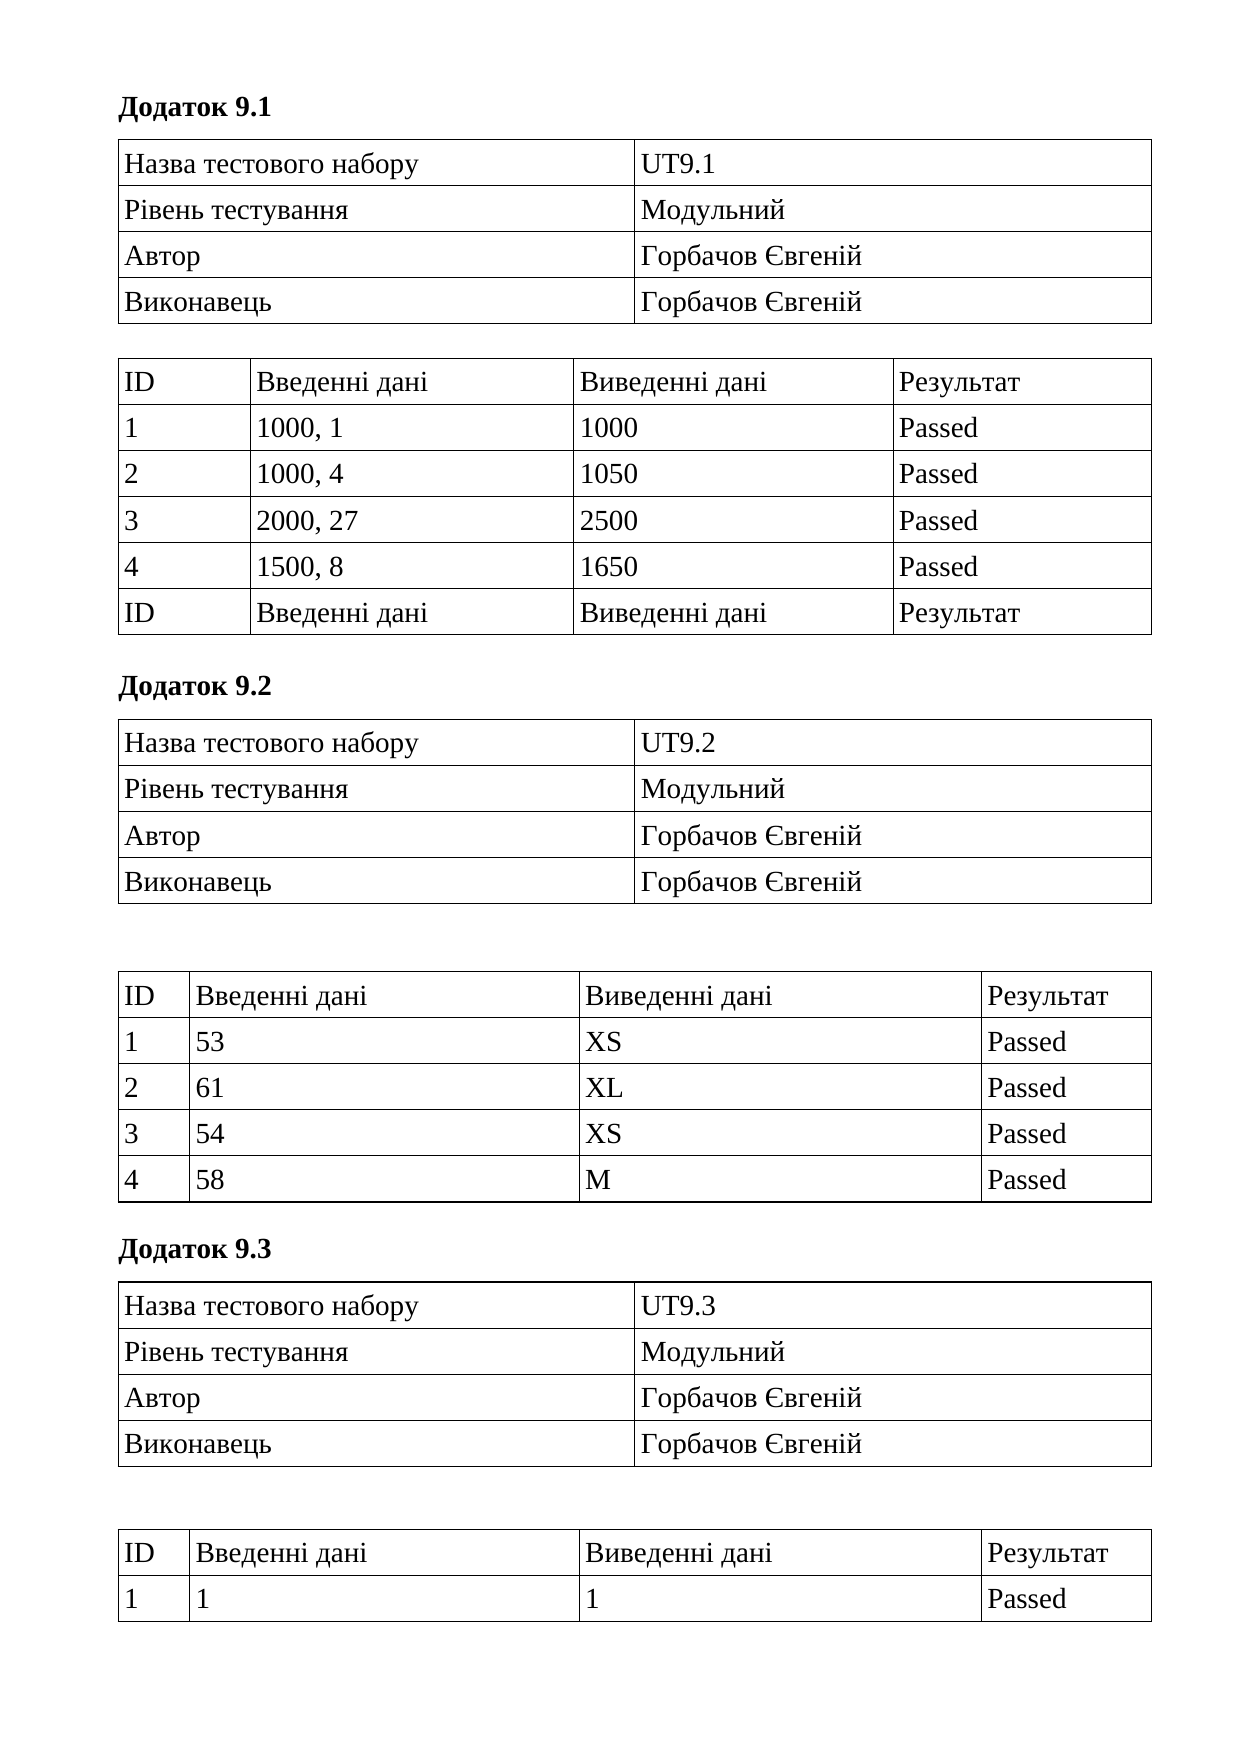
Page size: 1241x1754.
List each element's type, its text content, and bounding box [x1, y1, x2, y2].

table_cell Результат [894, 589, 1151, 634]
table_cell 3 [119, 497, 250, 542]
table_cell 4 [119, 1156, 189, 1201]
table_cell Виконавець [119, 278, 634, 323]
table_header Виведенні дані [574, 359, 893, 404]
table_cell M [580, 1156, 981, 1201]
table_cell Модульний [635, 186, 1151, 231]
text Додаток 9.3 [118, 1231, 1152, 1265]
table_header Введенні дані [190, 972, 579, 1017]
table_cell Виведенні дані [574, 589, 893, 634]
table_cell 1000, 1 [251, 405, 573, 450]
table_cell 1000, 4 [251, 451, 573, 496]
table_header ID [119, 359, 250, 404]
table_cell Горбачов Євгеній [635, 812, 1151, 857]
table_cell XL [580, 1064, 981, 1109]
table_cell Горбачов Євгеній [635, 278, 1151, 323]
table_cell Горбачов Євгеній [635, 1375, 1151, 1419]
table_cell 2500 [574, 497, 893, 542]
table_cell Виконавець [119, 858, 634, 903]
table_cell Рівень тестування [119, 1329, 634, 1373]
table_cell 1050 [574, 451, 893, 496]
table_header Виведенні дані [580, 1530, 981, 1575]
table_header Введенні дані [190, 1530, 579, 1575]
table_header ID [119, 1530, 189, 1575]
table_cell Passed [894, 543, 1151, 588]
table_cell 2000, 27 [251, 497, 573, 542]
table_cell 1000 [574, 405, 893, 450]
table_header Результат [982, 1530, 1151, 1575]
table_cell 61 [190, 1064, 579, 1109]
table_cell Автор [119, 812, 634, 857]
table_header Назва тестового набору [119, 140, 634, 185]
table_cell 1 [580, 1576, 981, 1621]
table_cell Виконавець [119, 1421, 634, 1466]
table_cell Горбачов Євгеній [635, 858, 1151, 903]
table_header UT9.3 [635, 1283, 1151, 1327]
table_cell 3 [119, 1110, 189, 1155]
table_header Результат [982, 972, 1151, 1017]
table_cell Passed [982, 1064, 1151, 1109]
table_cell Модульний [635, 1329, 1151, 1373]
table_cell 1 [190, 1576, 579, 1621]
table_cell ID [119, 589, 250, 634]
table_cell Горбачов Євгеній [635, 232, 1151, 277]
table_header Назва тестового набору [119, 720, 634, 765]
table_header Виведенні дані [580, 972, 981, 1017]
table_cell Passed [982, 1576, 1151, 1621]
table_header UT9.1 [635, 140, 1151, 185]
table_cell 1650 [574, 543, 893, 588]
text Додаток 9.2 [118, 668, 1152, 702]
table_header Введенні дані [251, 359, 573, 404]
table_header Результат [894, 359, 1151, 404]
table_cell 1 [119, 1018, 189, 1063]
table_cell Passed [982, 1156, 1151, 1201]
table_cell XS [580, 1110, 981, 1155]
table_header ID [119, 972, 189, 1017]
table_cell 58 [190, 1156, 579, 1201]
table_cell 1 [119, 405, 250, 450]
table_cell Passed [982, 1110, 1151, 1155]
table_cell 1500, 8 [251, 543, 573, 588]
table_cell Рівень тестування [119, 186, 634, 231]
table_header UT9.2 [635, 720, 1151, 765]
table_cell 2 [119, 1064, 189, 1109]
table_cell Рівень тестування [119, 766, 634, 811]
table_cell Введенні дані [251, 589, 573, 634]
table_cell Модульний [635, 766, 1151, 811]
table_cell 2 [119, 451, 250, 496]
table_cell 54 [190, 1110, 579, 1155]
table_cell 53 [190, 1018, 579, 1063]
table_cell 1 [119, 1576, 189, 1621]
table_cell Горбачов Євгеній [635, 1421, 1151, 1466]
text Додаток 9.1 [118, 89, 1152, 122]
table_cell 4 [119, 543, 250, 588]
table_cell XS [580, 1018, 981, 1063]
table_cell Passed [894, 451, 1151, 496]
table_cell Автор [119, 1375, 634, 1419]
table_cell Автор [119, 232, 634, 277]
table_cell Passed [894, 497, 1151, 542]
table_cell Passed [982, 1018, 1151, 1063]
table_cell Passed [894, 405, 1151, 450]
table_header Назва тестового набору [119, 1283, 634, 1327]
